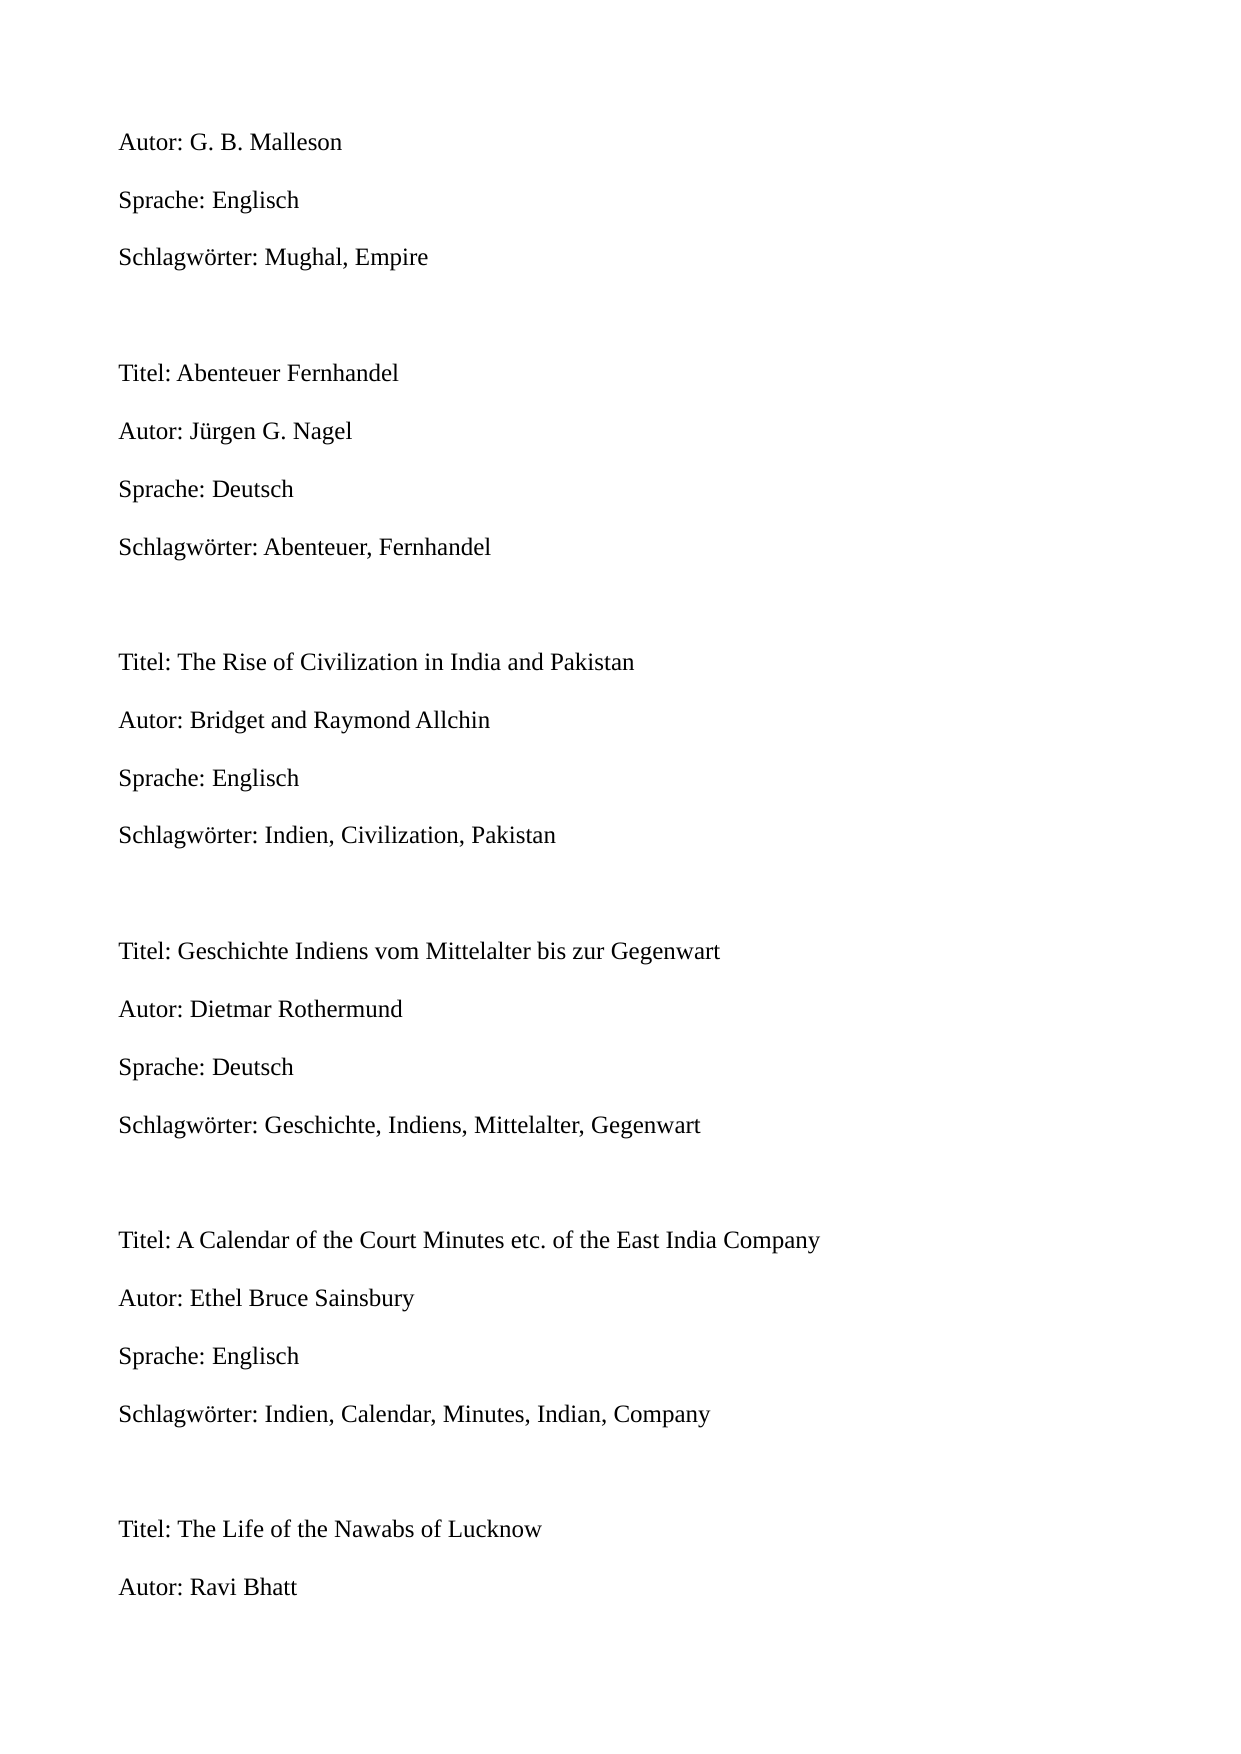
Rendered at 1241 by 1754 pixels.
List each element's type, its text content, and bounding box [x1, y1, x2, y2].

text Sprache: Englisch [118, 754, 1122, 792]
text Sprache: Englisch [118, 176, 1122, 213]
text Schlagwörter: Abenteuer, Fernhandel [118, 523, 1122, 560]
text Autor: Dietmar Rothermund [118, 985, 1122, 1023]
text Titel: Geschichte Indiens vom Mittelalter bis zur Gegenwart [118, 927, 1122, 965]
text Sprache: Englisch [118, 1332, 1122, 1370]
text Autor: Jürgen G. Nagel [118, 407, 1122, 445]
text Schlagwörter: Geschichte, Indiens, Mittelalter, Gegenwart [118, 1101, 1122, 1138]
text Sprache: Deutsch [118, 465, 1122, 502]
text Schlagwörter: Indien, Civilization, Pakistan [118, 812, 1122, 849]
text Titel: The Life of the Nawabs of Lucknow [118, 1506, 1122, 1543]
text Autor: Ethel Bruce Sainsbury [118, 1274, 1122, 1312]
text Sprache: Deutsch [118, 1043, 1122, 1081]
text Autor: G. B. Malleson [118, 118, 1122, 156]
text Autor: Bridget and Raymond Allchin [118, 696, 1122, 734]
text Titel: The Rise of Civilization in India and Pakistan [118, 638, 1122, 676]
text Titel: A Calendar of the Court Minutes etc. of the East India Company [118, 1217, 1122, 1254]
text Autor: Ravi Bhatt [118, 1563, 1122, 1601]
text Schlagwörter: Mughal, Empire [118, 234, 1122, 271]
text Schlagwörter: Indien, Calendar, Minutes, Indian, Company [118, 1390, 1122, 1427]
text Titel: Abenteuer Fernhandel [118, 349, 1122, 387]
